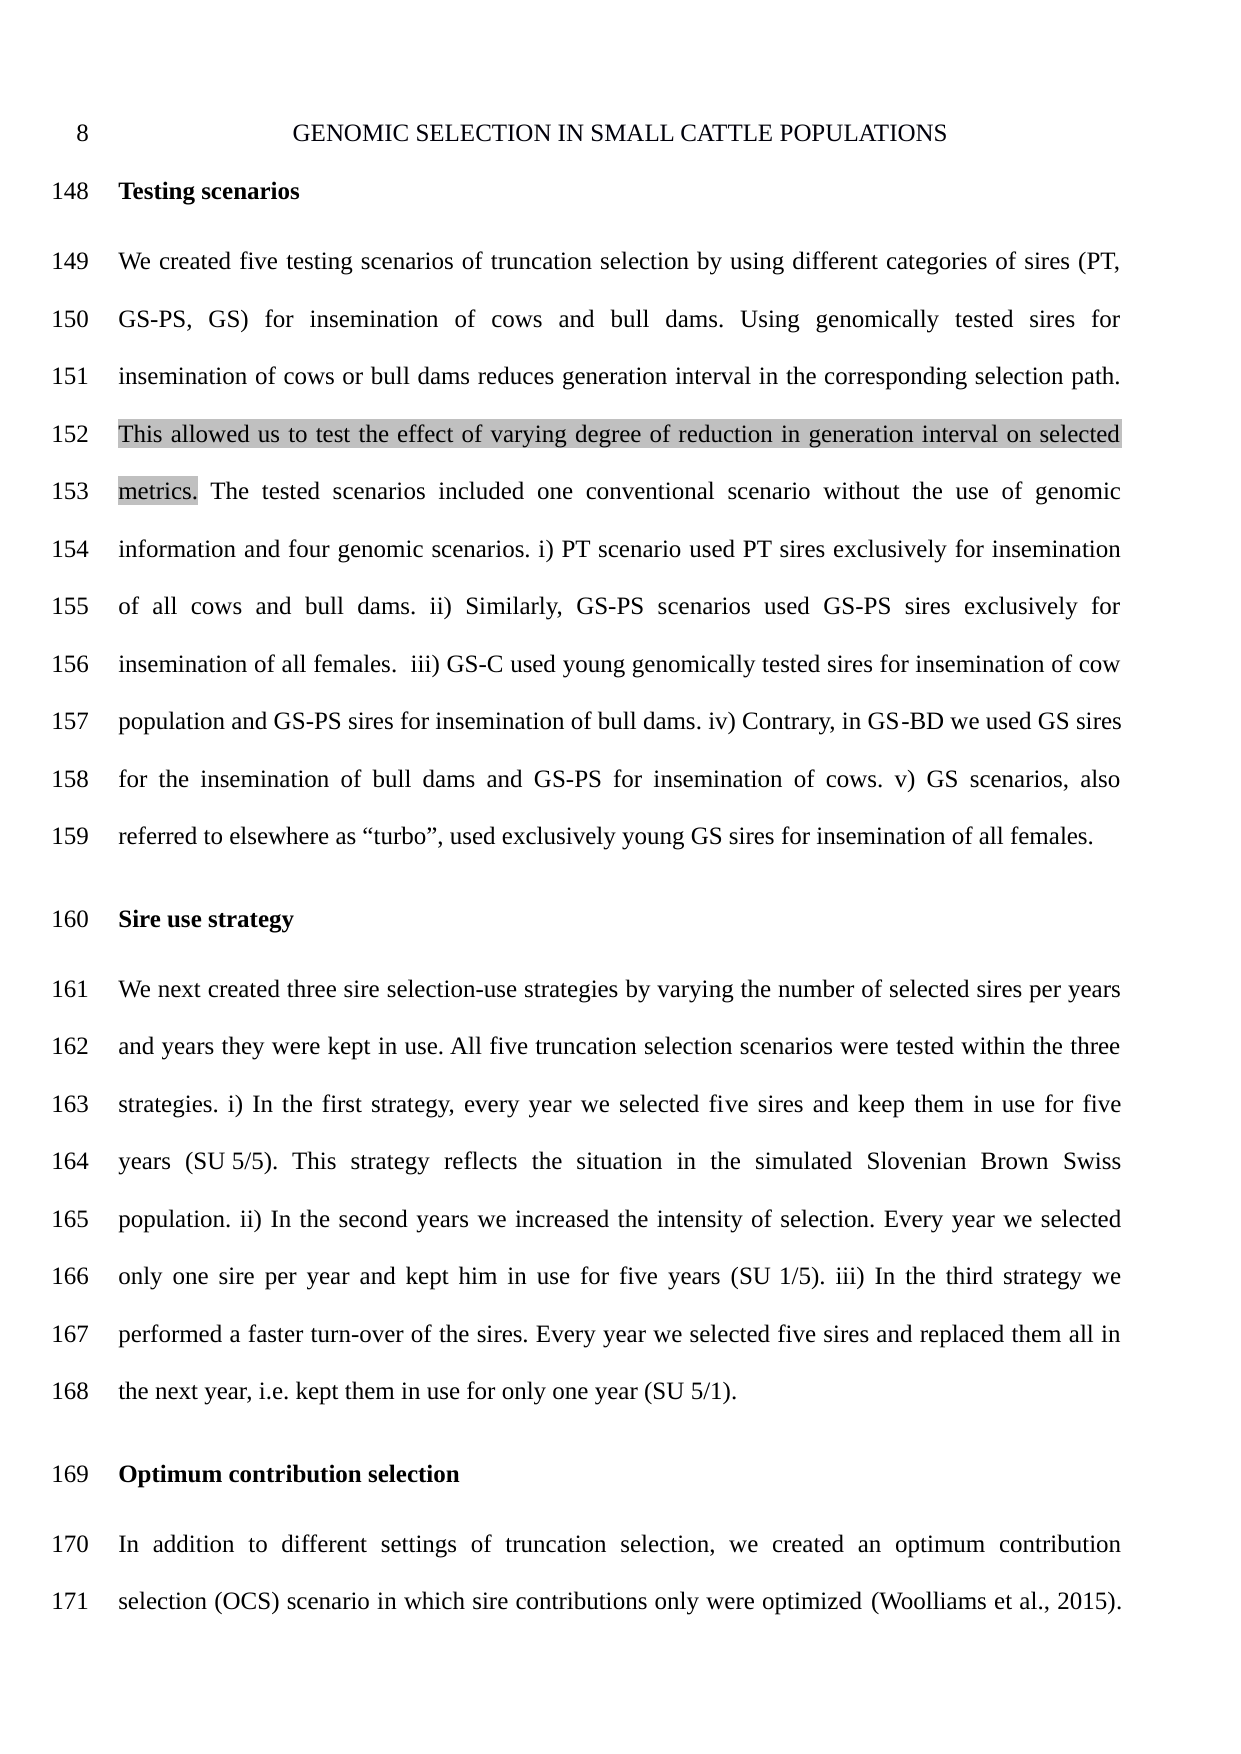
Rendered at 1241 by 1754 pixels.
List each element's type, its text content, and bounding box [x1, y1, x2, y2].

text We next created three sire selection-use strategies by varying the number of selected sires per years and years they were kept in use. All five truncation selection scenarios were tested within the three strategies. i) In the first strategy, every year we selected five sires and keep them in use for five years (SU 5/5). This strategy reflects the situation in the simulated Slovenian Brown Swiss population. ii) In the second years we increased the intensity of selection. Every year we selected only one sire per year and kept him in use for five years (SU 1/5). iii) In the third strategy we performed a faster turn-over of the sires. Every year we selected five sires and replaced them all in the next year, i.e. kept them in use for only one year (SU 5/1). [118, 974, 1122, 1405]
subtitle Testing scenarios [118, 176, 1122, 205]
text In addition to different settings of truncation selection, we created an optimum contribution selection (OCS) scenario in which sire contributions only were optimized (Woolliams et al., 2015). [118, 1529, 1122, 1615]
subtitle Optimum contribution selection [118, 1459, 1122, 1488]
text We created five testing scenarios of truncation selection by using different categories of sires (PT, GS-PS, GS) for insemination of cows and bull dams. Using genomically tested sires for insemination of cows or bull dams reduces generation interval in the corresponding selection path. This allowed us to test the effect of varying degree of reduction in generation interval on selected metrics. The tested scenarios included one conventional scenario without the use of genomic information and four genomic scenarios. i) PT scenario used PT sires exclusively for insemination of all cows and bull dams. ii) Similarly, GS-PS scenarios used GS-PS sires exclusively for insemination of all females. iii) GS-C used young genomically tested sires for insemination of cow population and GS-PS sires for insemination of bull dams. iv) Contrary, in GS‑BD we used GS sires for the insemination of bull dams and GS-PS for insemination of cows. v) GS scenarios, also referred to elsewhere as “turbo”, used exclusively young GS sires for insemination of all females. [118, 246, 1122, 850]
subtitle Sire use strategy [118, 904, 1122, 933]
